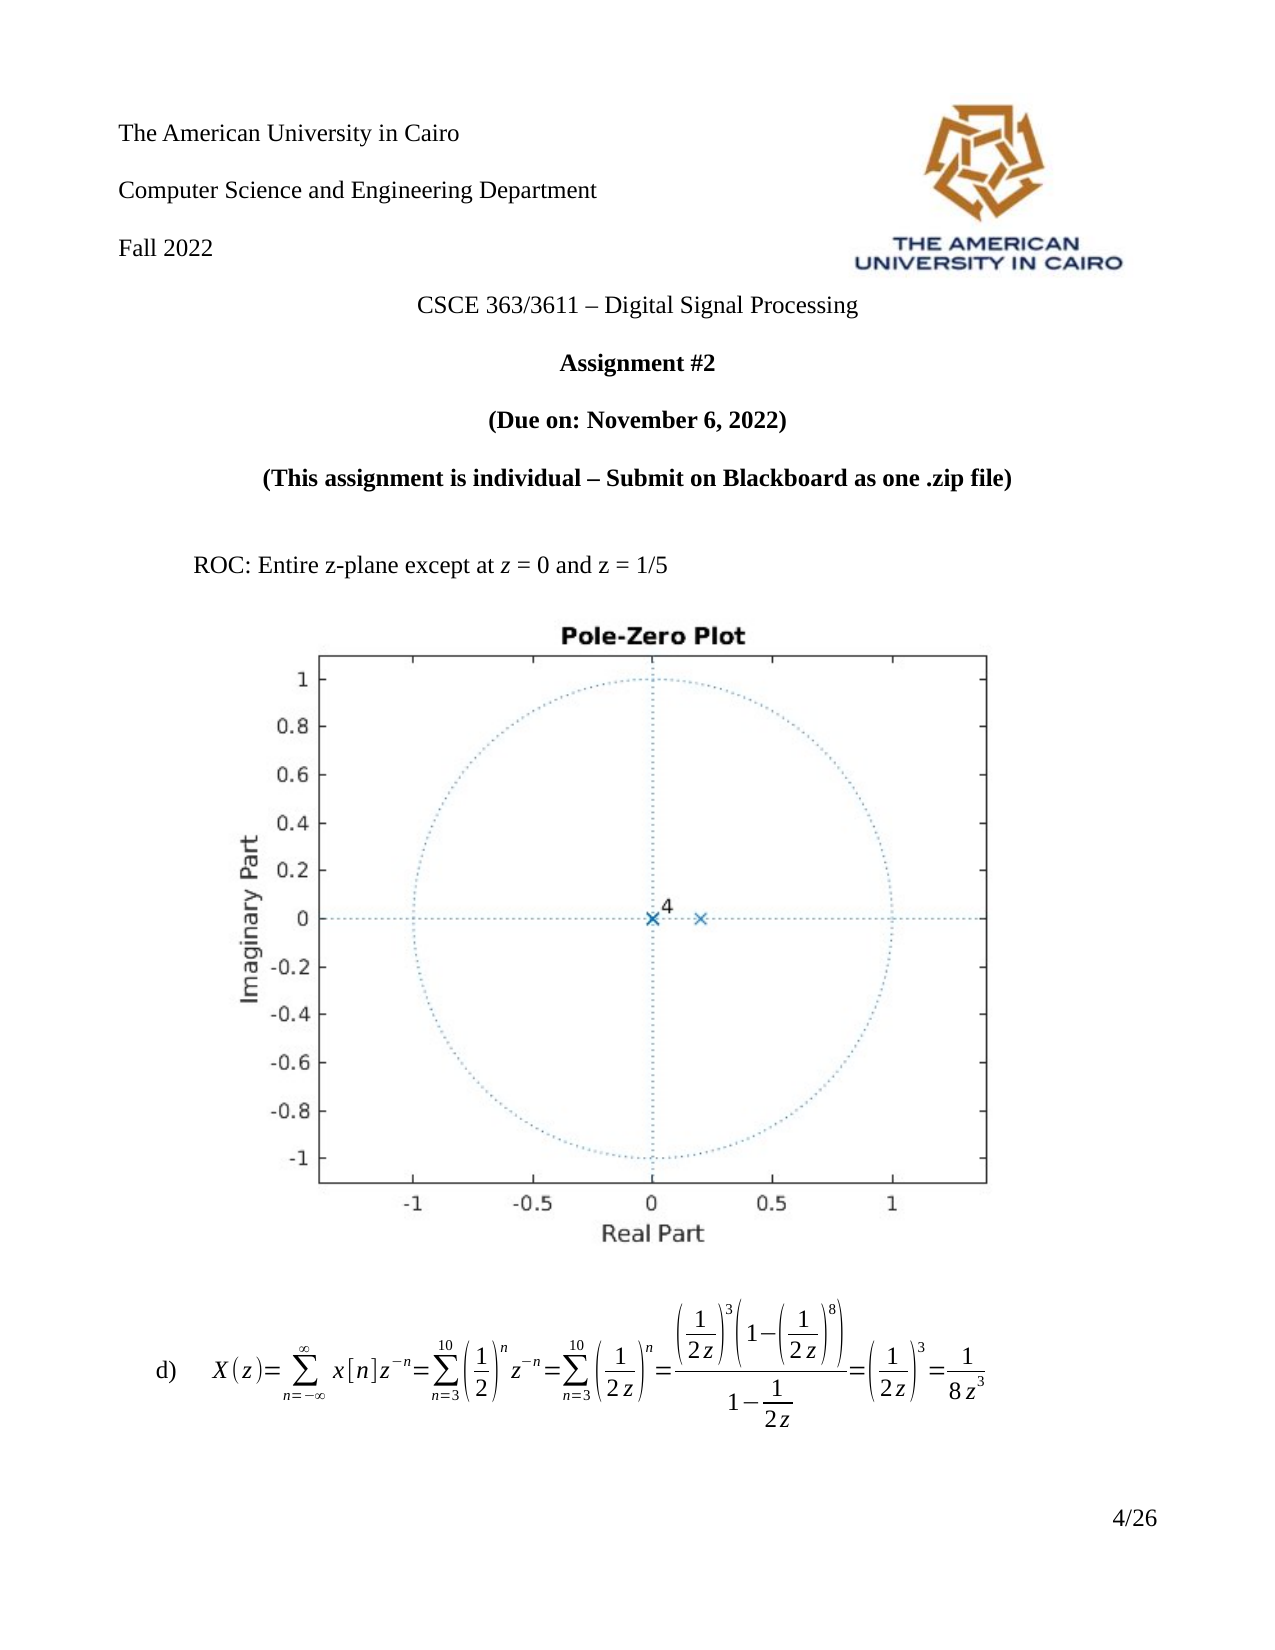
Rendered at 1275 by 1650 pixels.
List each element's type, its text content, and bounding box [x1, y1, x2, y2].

picture [192, 607, 1083, 1253]
picture [848, 93, 1134, 279]
list ROC: Entire z-plane except at z = 0 and z = 1/5 [156, 550, 1157, 579]
